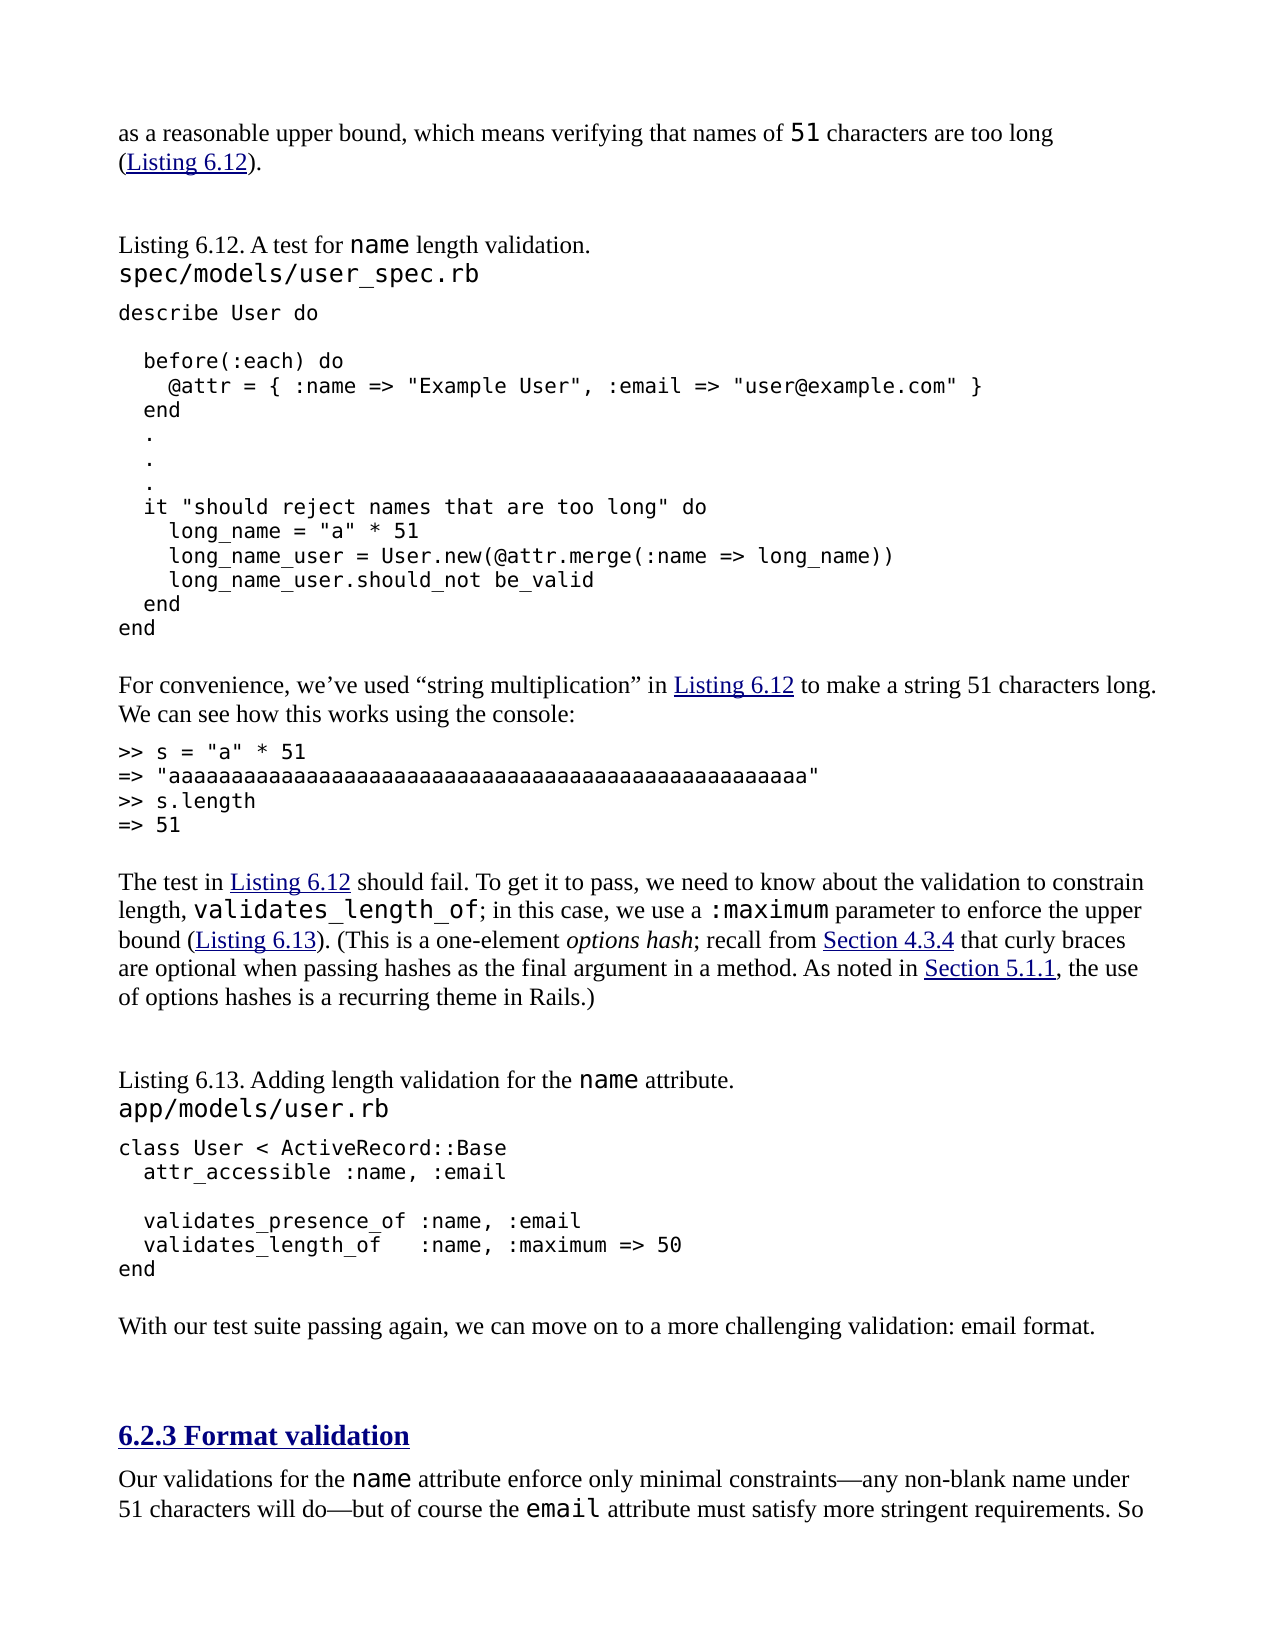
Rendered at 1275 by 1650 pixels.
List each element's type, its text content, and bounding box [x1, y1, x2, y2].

text @attr = { :name => "Example User", :email => "user@example.com" } [118, 374, 1157, 398]
text end [118, 398, 1157, 422]
text end [118, 1257, 1157, 1281]
text long_name = "a" * 51 [118, 519, 1157, 544]
text . [118, 422, 1157, 447]
text attr_accessible :name, :email [118, 1160, 1157, 1184]
text Listing 6.13. Adding length validation for the name attribute. app/models/user.rb [118, 1065, 1157, 1123]
text Our validations for the name attribute enforce only minimal constraints—any non-blank name under 51 characters will do—but of course the email attribute must satisfy more stringent requirements. So [118, 1464, 1157, 1523]
text . [118, 471, 1157, 495]
text end [118, 592, 1157, 616]
text it "should reject names that are too long" do [118, 495, 1157, 519]
text long_name_user = User.new(@attr.merge(:name => long_name)) [118, 544, 1157, 568]
text as a reasonable upper bound, which means verifying that names of 51 characters are too long (Listing 6.12). [118, 118, 1157, 176]
text class User < ActiveRecord::Base [118, 1136, 1157, 1160]
text . [118, 447, 1157, 471]
text For convenience, we’ve used “string multiplication” in Listing 6.12 to make a string 51 characters long. We can see how this works using the console: [118, 670, 1157, 728]
subtitle 6.2.3 Format validation [118, 1418, 1157, 1452]
text long_name_user.should_not be_valid [118, 568, 1157, 592]
text The test in Listing 6.12 should fail. To get it to pass, we need to know about the validation to constrain length, validates_length_of; in this case, we use a :maximum parameter to enforce the upper bound (Listing 6.13). (This is a one-element options hash; recall from Section 4.3.4 that curly braces are optional when passing hashes as the final argument in a method. As noted in Section 5.1.1, the use of options hashes is a recurring theme in Rails.) [118, 867, 1157, 1011]
text Listing 6.12. A test for name length validation. spec/models/user_spec.rb [118, 230, 1157, 288]
text before(:each) do [118, 349, 1157, 374]
text => 51 [118, 813, 1157, 837]
text validates_length_of :name, :maximum => 50 [118, 1233, 1157, 1257]
text With our test suite passing again, we can move on to a more challenging validation: email format. [118, 1311, 1157, 1340]
text >> s = "a" * 51 [118, 740, 1157, 764]
text >> s.length [118, 789, 1157, 813]
text end [118, 616, 1157, 641]
text => "aaaaaaaaaaaaaaaaaaaaaaaaaaaaaaaaaaaaaaaaaaaaaaaaaaa" [118, 764, 1157, 789]
text validates_presence_of :name, :email [118, 1209, 1157, 1233]
text describe User do [118, 301, 1157, 325]
